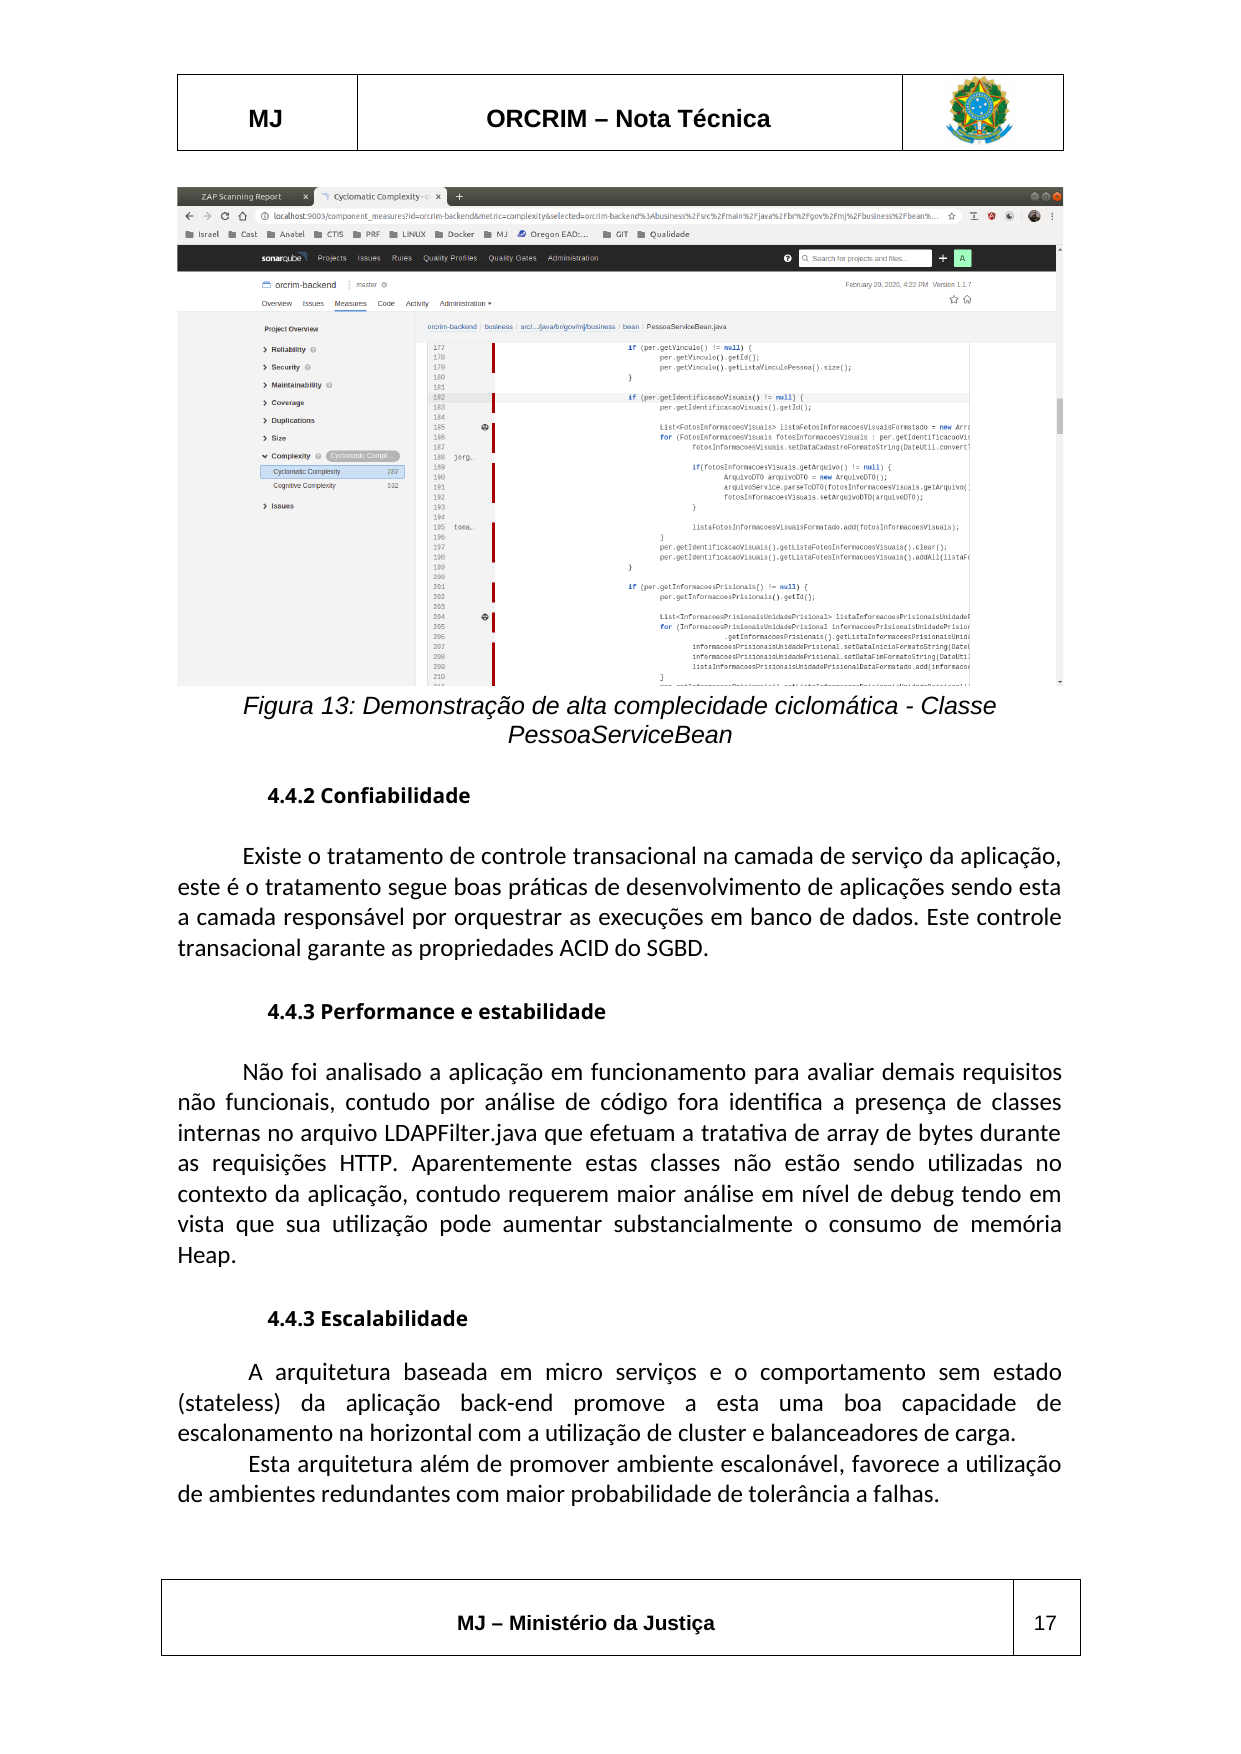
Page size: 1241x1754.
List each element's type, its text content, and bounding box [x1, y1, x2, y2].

subtitle 4.4.3 Performance e estabilidade [606, 997, 1063, 1025]
text Existe o tratamento de controle transacional na camada de serviço da aplicação, este é o tratamento segue boas práticas de desenvolvimento de aplicações sendo esta a camada responsável por orquestrar as execuções em banco de dados. Este controle transacional garante as propriedades ACID do SGBD. [709, 932, 1063, 962]
text Não foi analisado a aplicação em funcionamento para avaliar demais requisitos não funcionais, contudo por análise de código fora identifica a presença de classes internas no arquivo LDAPFilter.java que efetuam a tratativa de array de bytes durante as requisições HTTP. Aparentemente estas classes não estão sendo utilizadas no contexto da aplicação, contudo requerem maior análise em nível de debug tendo em vista que sua utilização pode aumentar substancialmente o consumo de memória Heap. [237, 1239, 1063, 1269]
subtitle 4.4.3 Escalabilidade [468, 1304, 1063, 1333]
subtitle 4.4.2 Confiabilidade [471, 781, 1063, 809]
subtitle 4.4.3 Escalabilidade [177, 1304, 267, 1333]
subtitle 4.4.2 Confiabilidade [177, 781, 267, 809]
text Figura 13: Demonstração de alta complecidade ciclomática - Classe PessoaServiceBean [174, 188, 1066, 748]
picture [944, 75, 1020, 149]
picture [177, 187, 1064, 686]
text Esta arquitetura além de promover ambiente escalonável, favorece a utilização de ambientes redundantes com maior probabilidade de tolerância a falhas. [940, 1479, 1063, 1509]
subtitle 4.4.3 Performance e estabilidade [177, 997, 267, 1025]
